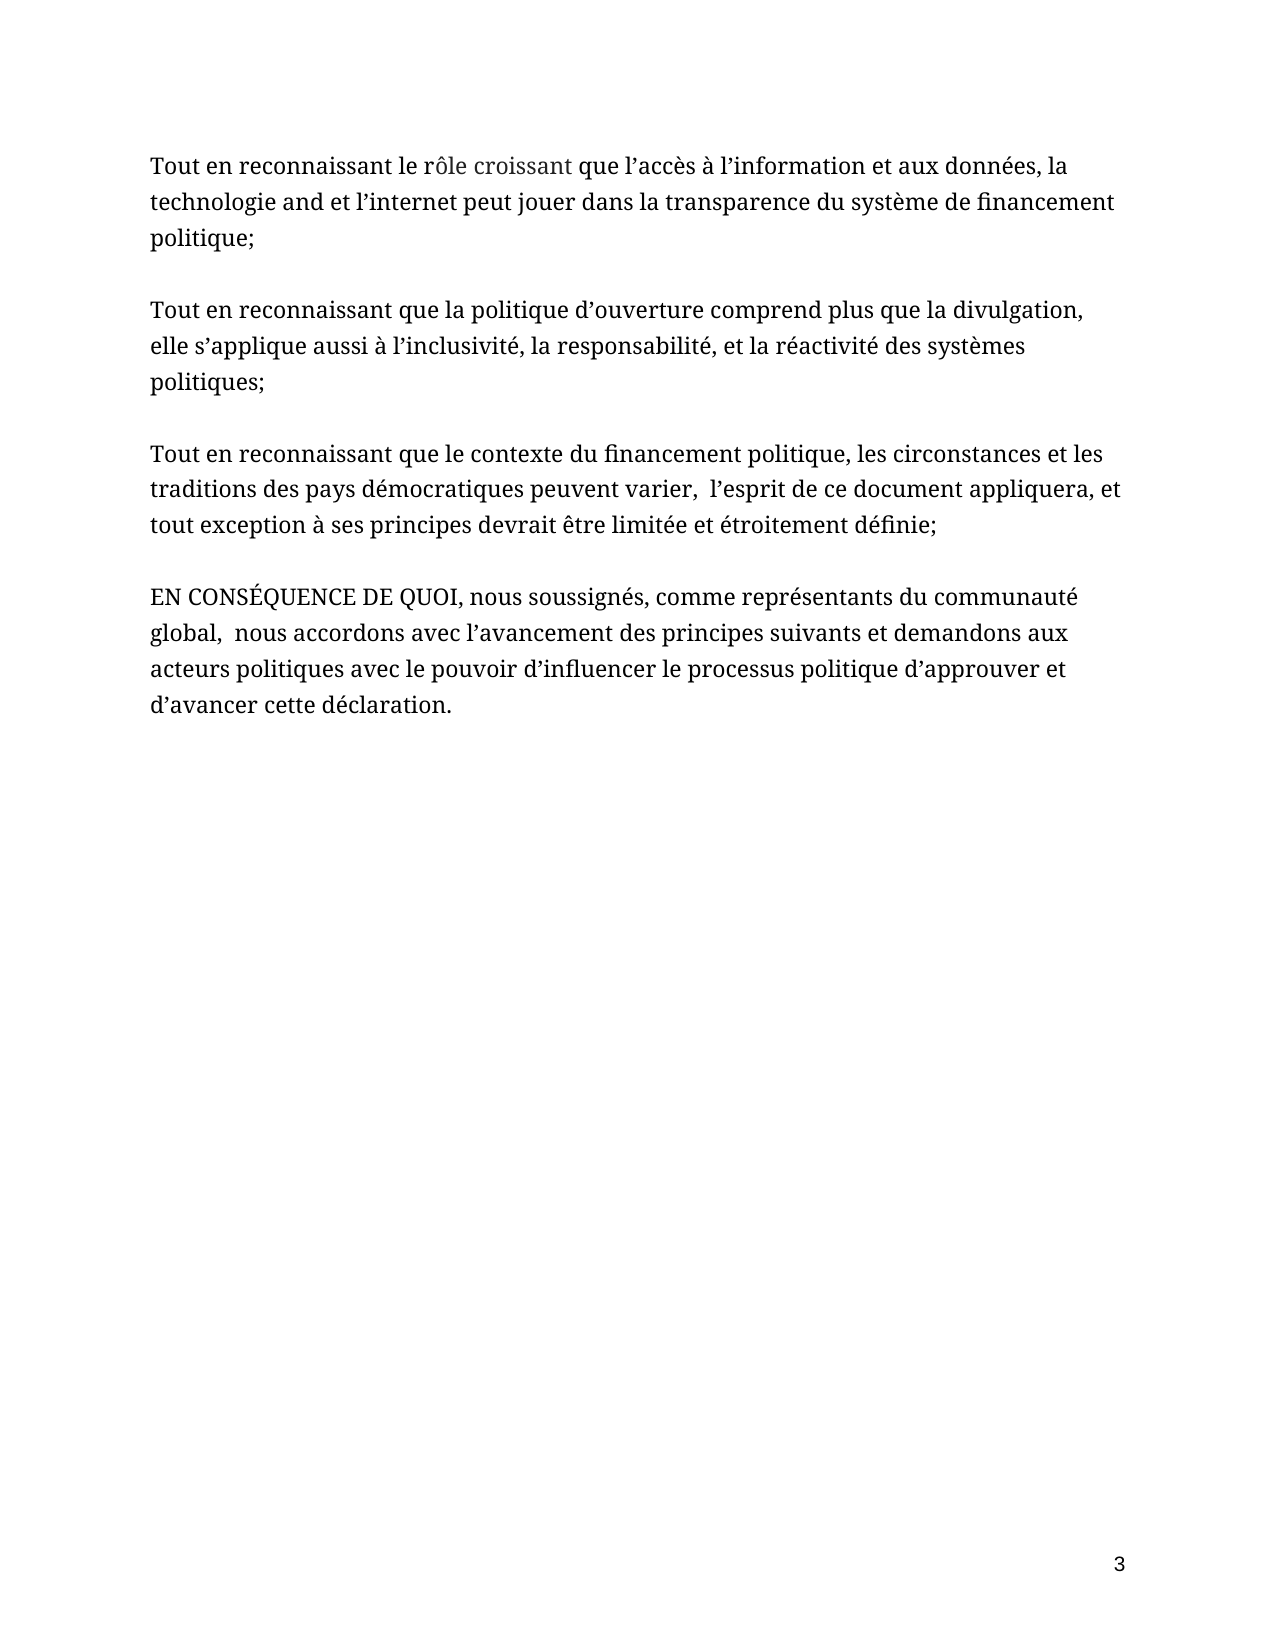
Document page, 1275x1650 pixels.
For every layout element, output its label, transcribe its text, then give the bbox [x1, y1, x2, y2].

text Tout en reconnaissant le rôle croissant que l’accès à l’information et aux données, la technologie and et l’internet peut jouer dans la transparence du système de financement politique; [150, 150, 1125, 253]
text Tout en reconnaissant que le contexte du financement politique, les circonstances et les traditions des pays démocratiques peuvent varier, l’esprit de ce document appliquera, et tout exception à ses principes devrait être limitée et étroitement définie; [150, 437, 1125, 541]
text EN CONSÉQUENCE DE QUOI, nous soussignés, comme représentants du communauté global, nous accordons avec l’avancement des principes suivants et demandons aux acteurs politiques avec le pouvoir d’influencer le processus politique d’approuver et d’avancer cette déclaration. [150, 581, 1125, 720]
text Tout en reconnaissant que la politique d’ouverture comprend plus que la divulgation, elle s’applique aussi à l’inclusivité, la responsabilité, et la réactivité des systèmes politiques; [150, 294, 1125, 397]
